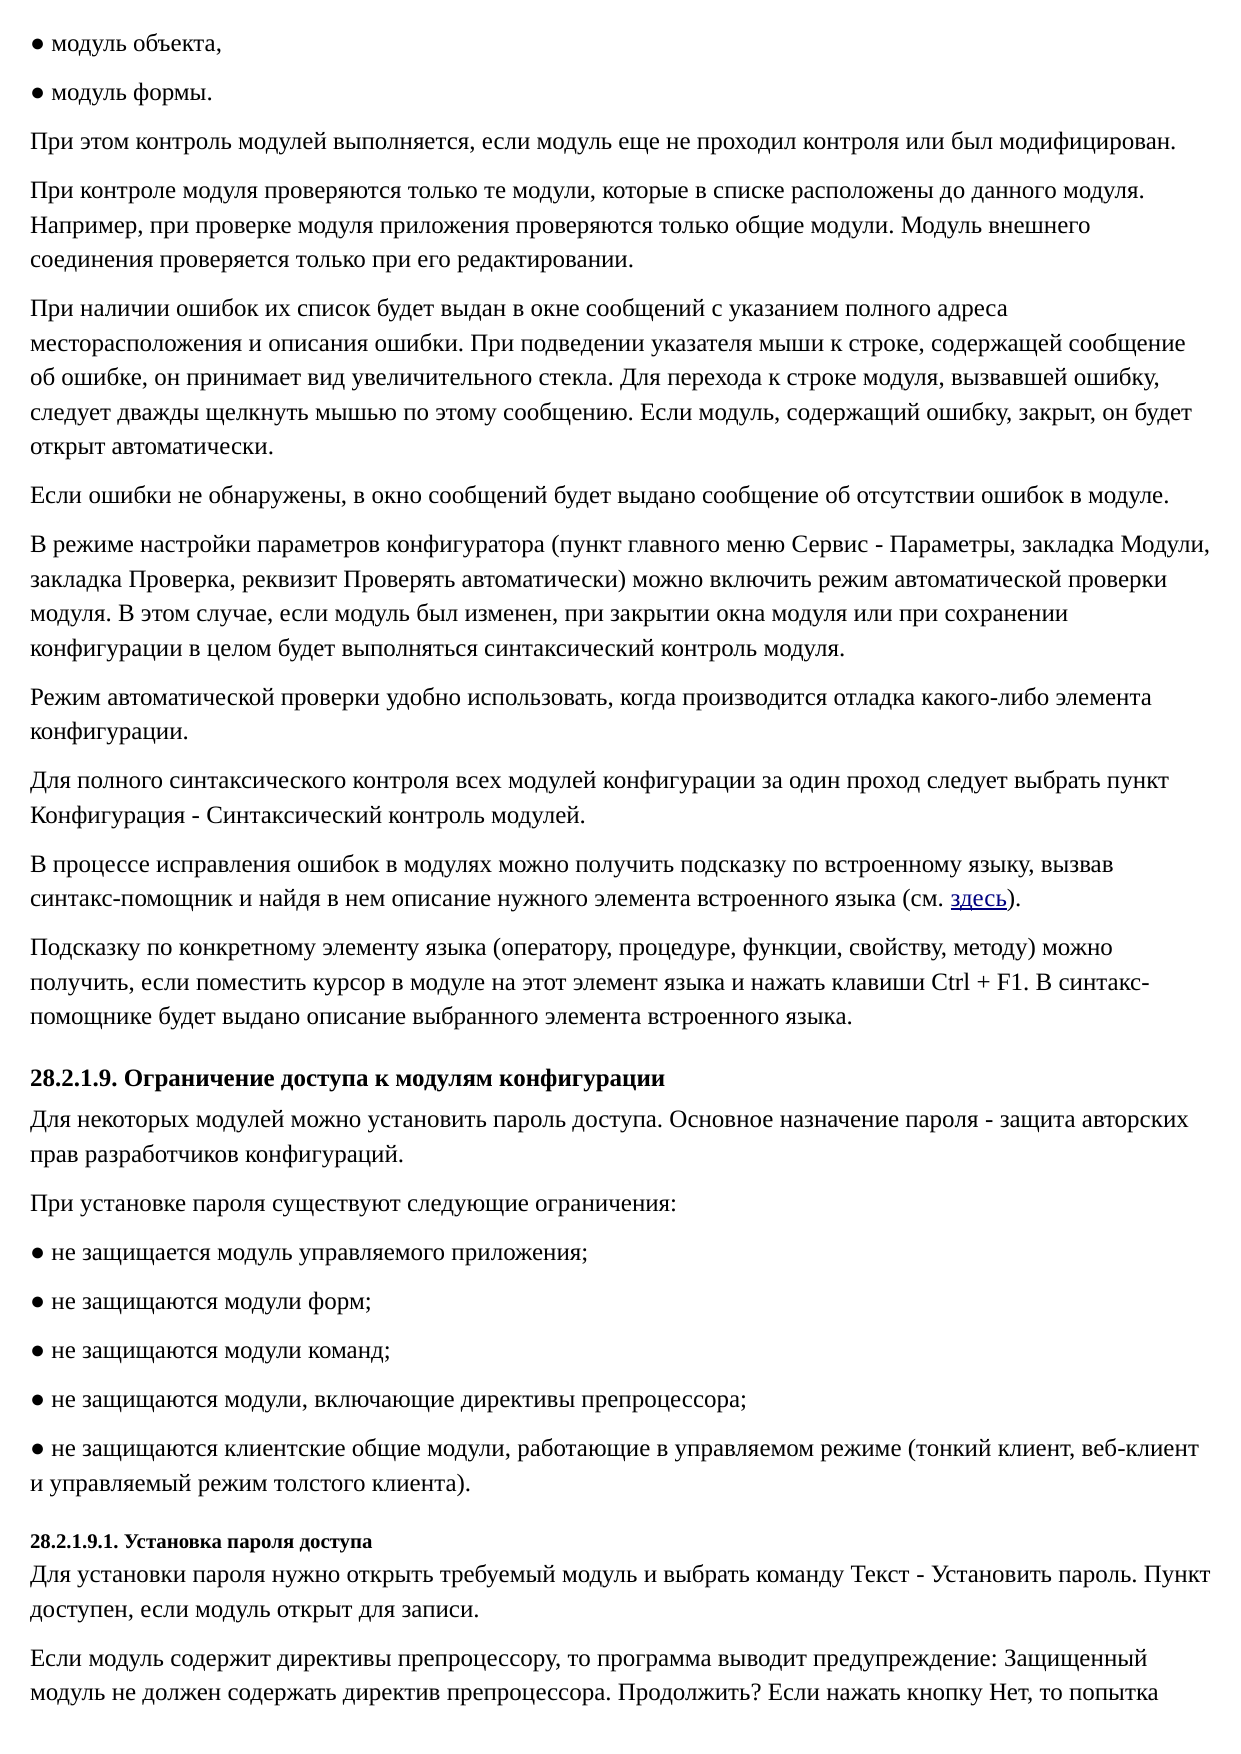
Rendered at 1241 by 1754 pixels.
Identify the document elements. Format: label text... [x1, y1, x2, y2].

text При контроле модуля проверяются только те модули, которые в списке расположены до данного модуля. Например, при проверке модуля приложения проверяются только общие модули. Модуль внешнего соединения проверяется только при его редактировании. [30, 175, 1211, 273]
subtitle 28.2.1.9.1. Установка пароля доступа [30, 1529, 1211, 1553]
text Для некоторых модулей можно установить пароль доступа. Основное назначение пароля ‑ защита авторских прав разработчиков конфигураций. [30, 1104, 1211, 1167]
text Подсказку по конкретному элементу языка (оператору, процедуре, функции, свойству, методу) можно получить, если поместить курсор в модуле на этот элемент языка и нажать клавиши Ctrl + F1. В синтакс-помощнике будет выдано описание выбранного элемента встроенного языка. [30, 932, 1211, 1030]
text Если ошибки не обнаружены, в окно сообщений будет выдано сообщение об отсутствии ошибок в модуле. [30, 480, 1211, 509]
text ● модуль формы. [30, 77, 1211, 106]
text Для полного синтаксического контроля всех модулей конфигурации за один проход следует выбрать пункт Конфигурация ‑ Синтаксический контроль модулей. [30, 765, 1211, 829]
text В процессе исправления ошибок в модулях можно получить подсказку по встроенному языку, вызвав синтакс-помощник и найдя в нем описание нужного элемента встроенного языка (см. здесь). [30, 849, 1211, 912]
text При наличии ошибок их список будет выдан в окне сообщений с указанием полного адреса месторасположения и описания ошибки. При подведении указателя мыши к строке, содержащей сообщение об ошибке, он принимает вид увеличительного стекла. Для перехода к строке модуля, вызвавшей ошибку, следует дважды щелкнуть мышью по этому сообщению. Если модуль, содержащий ошибку, закрыт, он будет открыт автоматически. [30, 293, 1211, 460]
text При установке пароля существуют следующие ограничения: [30, 1188, 1211, 1217]
text В режиме настройки параметров конфигуратора (пункт главного меню Сервис ‑ Параметры, закладка Модули, закладка Проверка, реквизит Проверять автоматически) можно включить режим автоматической проверки модуля. В этом случае, если модуль был изменен, при закрытии окна модуля или при сохранении конфигурации в целом будет выполняться синтаксический контроль модуля. [30, 529, 1211, 662]
text Режим автоматической проверки удобно использовать, когда производится отладка какого-либо элемента конфигурации. [30, 682, 1211, 745]
text Если модуль содержит директивы препроцессору, то программа выводит предупреждение: Защищенный модуль не должен содержать директив препроцессора. Продолжить? Если нажать кнопку Нет, то попытка [30, 1643, 1211, 1706]
text Для установки пароля нужно открыть требуемый модуль и выбрать команду Текст ‑ Установить пароль. Пункт доступен, если модуль открыт для записи. [30, 1559, 1211, 1623]
text ● не защищаются модули команд; [30, 1335, 1211, 1364]
text При этом контроль модулей выполняется, если модуль еще не проходил контроля или был модифицирован. [30, 126, 1211, 155]
subtitle 28.2.1.9. Ограничение доступа к модулям конфигурации [30, 1063, 1211, 1092]
text ● не защищается модуль управляемого приложения; [30, 1237, 1211, 1266]
text ● модуль объекта, [30, 28, 1211, 57]
text ● не защищаются модули, включающие директивы препроцессора; [30, 1384, 1211, 1413]
text ● не защищаются модули форм; [30, 1286, 1211, 1315]
text ● не защищаются клиентские общие модули, работающие в управляемом режиме (тонкий клиент, веб-клиент и управляемый режим толстого клиента). [30, 1433, 1211, 1496]
